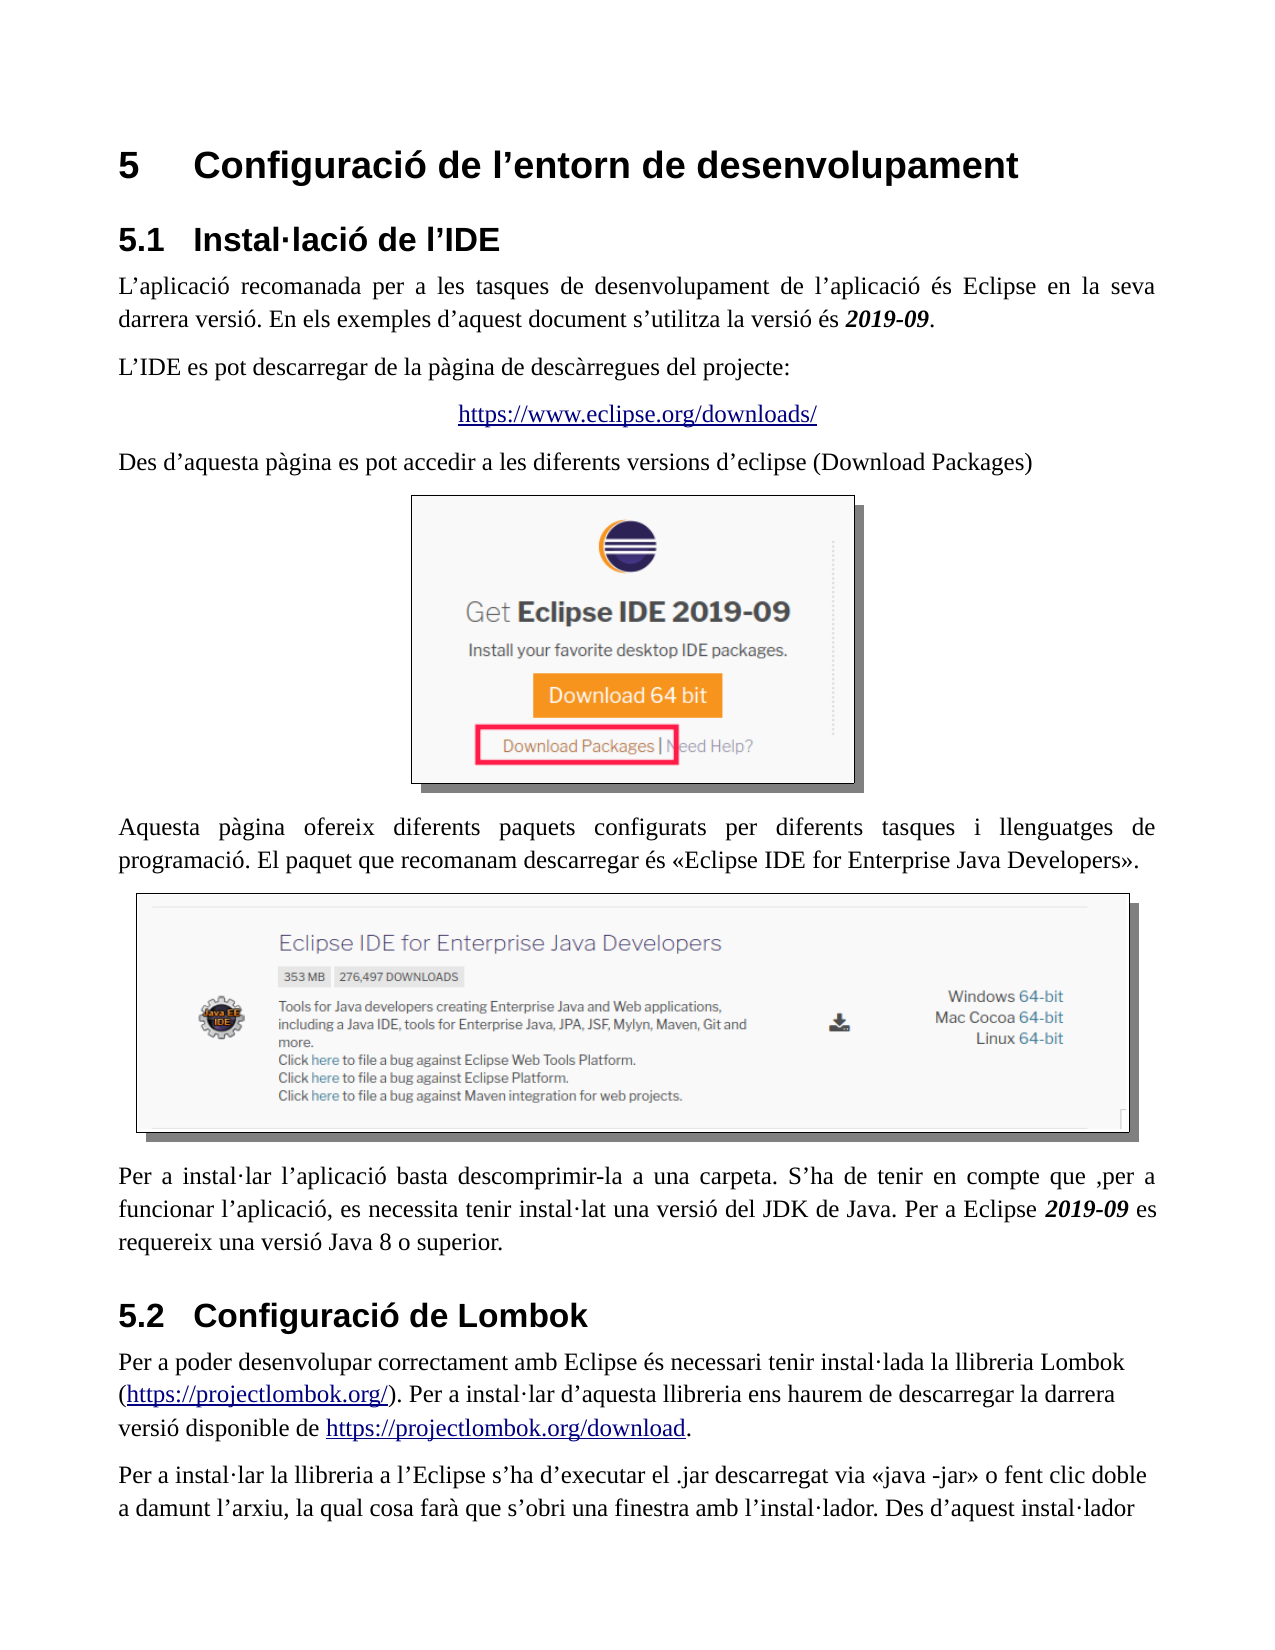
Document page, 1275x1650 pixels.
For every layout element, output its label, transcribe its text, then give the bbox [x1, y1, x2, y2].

text Per a poder desenvolupar correctament amb Eclipse és necessari tenir instal·lada la llibreria Lombok (https://projectlombok.org/). Per a instal·lar d’aquesta llibreria ens haurem de descarregar la darrera versió disponible de https://projectlombok.org/download. [118, 1347, 1157, 1441]
subtitle Instal·lació de l’IDE [118, 220, 1157, 259]
text https://www.eclipse.org/downloads/ [118, 399, 1157, 428]
text Des d’aquesta pàgina es pot accedir a les diferents versions d’eclipse (Download Packages) [118, 447, 1157, 476]
text L’IDE es pot descarregar de la pàgina de descàrregues del projecte: [118, 352, 1157, 381]
subtitle Configuració de Lombok [118, 1295, 1157, 1334]
subtitle Configuració de l’entorn de desenvolupament [118, 143, 1157, 187]
text Per a instal·lar la llibreria a l’Eclipse s’ha d’executar el .jar descarregat via «java -jar» o fent clic doble a damunt l’arxiu, la qual cosa farà que s’obri una finestra amb l’instal·lador. Des d’aquest instal·lador [118, 1460, 1157, 1522]
text L’aplicació recomanada per a les tasques de desenvolupament de l’aplicació és Eclipse en la seva darrera versió. En els exemples d’aquest document s’utilitza la versió és 2019-09. [118, 271, 1157, 333]
picture [412, 496, 854, 783]
text Per a instal·lar l’aplicació basta descomprimir-la a una carpeta. S’ha de tenir en compte que ,per a funcionar l’aplicació, es necessita tenir instal·lat una versió del JDK de Java. Per a Eclipse 2019-09 es requereix una versió Java 8 o superior. [118, 1161, 1157, 1256]
text Aquesta pàgina ofereix diferents paquets configurats per diferents tasques i llenguatges de programació. El paquet que recomanam descarregar és «Eclipse IDE for Enterprise Java Developers». [118, 812, 1157, 874]
picture [138, 895, 1127, 1129]
